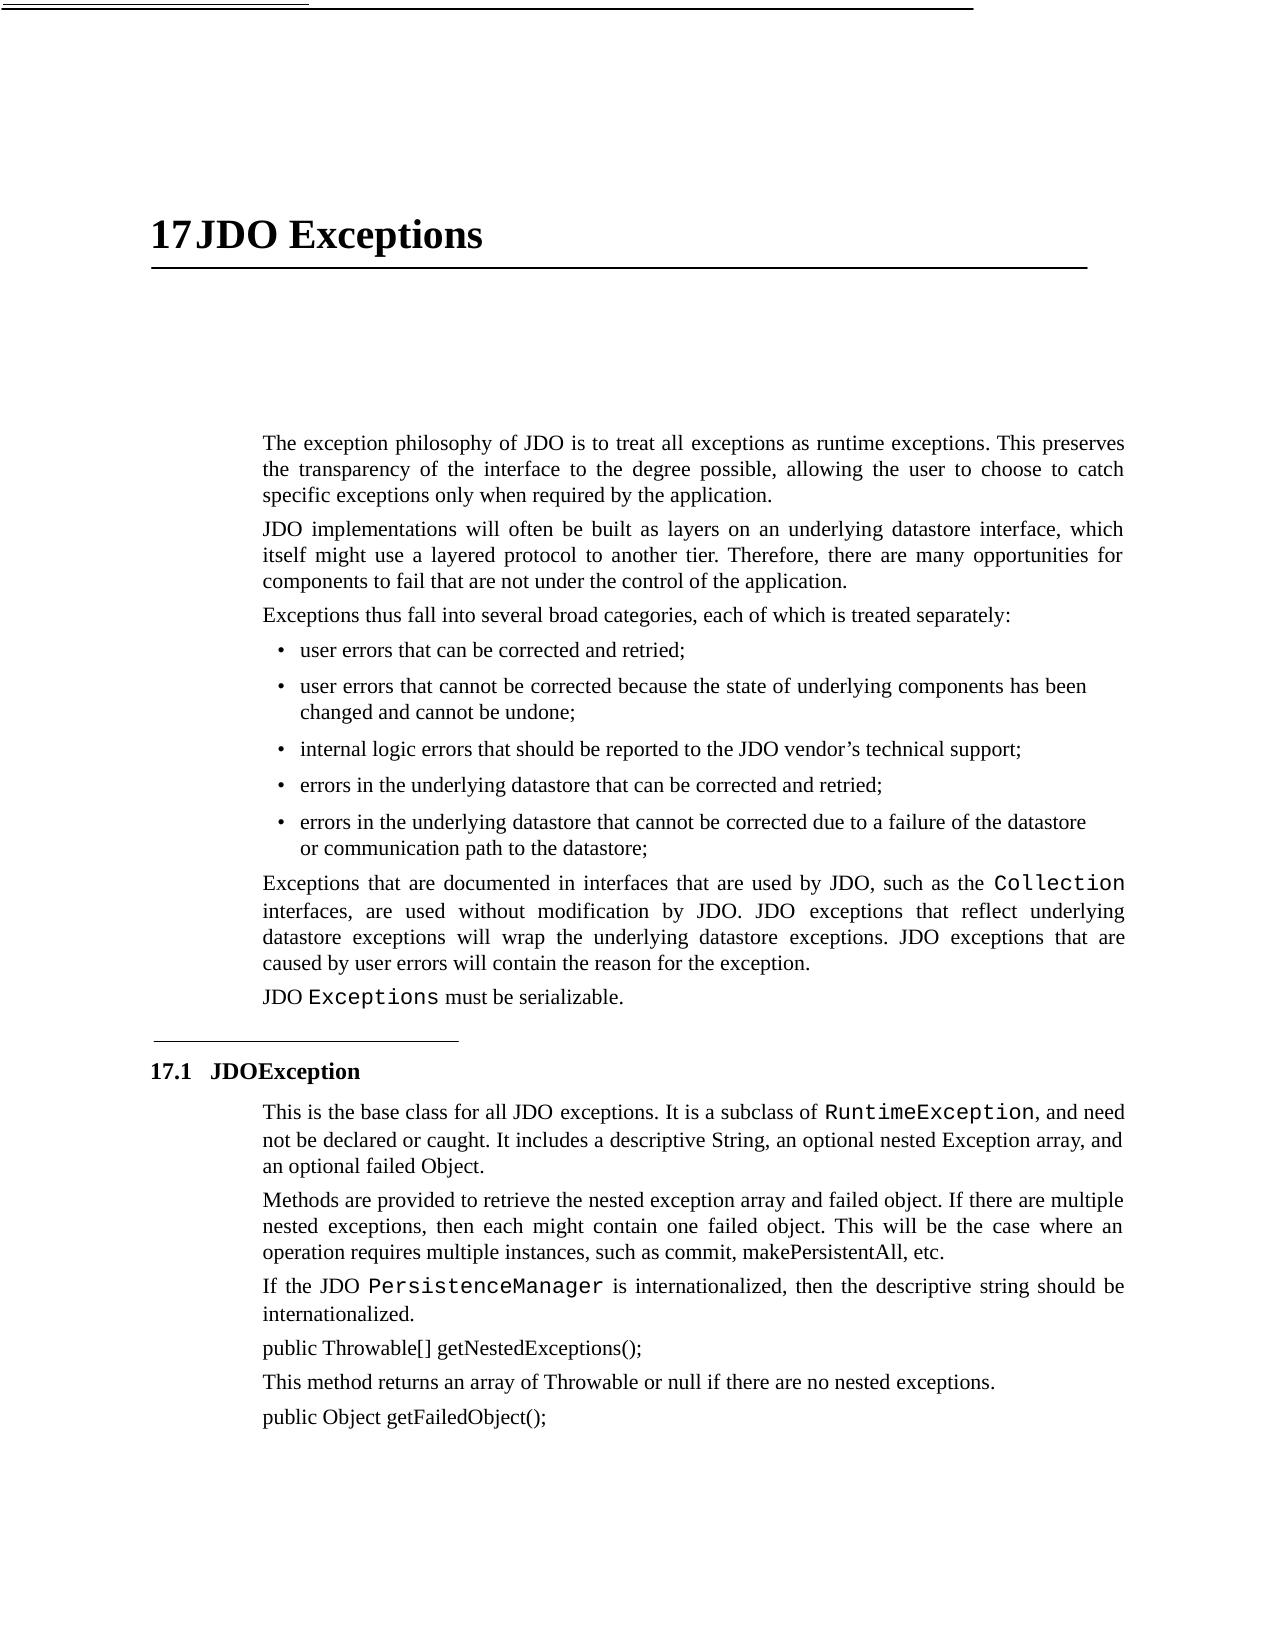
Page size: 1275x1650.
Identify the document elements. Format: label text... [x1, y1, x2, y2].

text public Object getFailedObject(); [262, 1403, 1125, 1429]
text • errors in the underlying datastore that cannot be corrected due to a failure of the datastore or communication path to the datastore; [277, 808, 1087, 860]
text public Throwable[] getNestedExceptions(); [262, 1334, 1125, 1360]
text Exceptions that are documented in interfaces that are used by JDO, such as the Collection interfaces, are used without modification by JDO. JDO exceptions that reflect underlying datastore exceptions will wrap the underlying datastore exceptions. JDO exceptions that are caused by user errors will contain the reason for the exception. [262, 870, 1125, 976]
text • user errors that can be corrected and retried; [277, 636, 1087, 662]
text • errors in the underlying datastore that can be corrected and retried; [277, 771, 1087, 797]
text Exceptions thus fall into several broad categories, each of which is treated separately: [262, 602, 1125, 628]
text • internal logic errors that should be reported to the JDO vendor’s technical support; [277, 735, 1087, 761]
text JDO Exceptions must be serializable. [262, 984, 1125, 1011]
subtitle JDO Exceptions [150, 210, 1125, 258]
text Methods are provided to retrieve the nested exception array and failed object. If there are multiple nested exceptions, then each might contain one failed object. This will be the case where an operation requires multiple instances, such as commit, makePersistentAll, etc. [262, 1186, 1125, 1264]
text A17.1-2 [This method returns an array of Throwable or null if there are no nested exceptions.] [262, 1368, 1125, 1394]
text The exception philosophy of JDO is to treat all exceptions as runtime exceptions. This preserves the transparency of the interface to the degree possible, allowing the user to choose to catch specific exceptions only when required by the application. [262, 429, 1125, 507]
subtitle JDOException [150, 1057, 1125, 1084]
text A17.1-1 [If the JDO PersistenceManager is internationalized, then the descriptive string should be internationalized.] [262, 1273, 1125, 1326]
text This is the base class for all JDO exceptions. It is a subclass of RuntimeException, and need not be declared or caught. It includes a descriptive String, an optional nested Exception array, and an optional failed Object. [262, 1099, 1125, 1178]
text • user errors that cannot be corrected because the state of underlying components has been changed and cannot be undone; [277, 672, 1087, 724]
text JDO implementations will often be built as layers on an underlying datastore interface, which itself might use a layered protocol to another tier. Therefore, there are many opportunities for components to fail that are not under the control of the application. [262, 515, 1125, 593]
